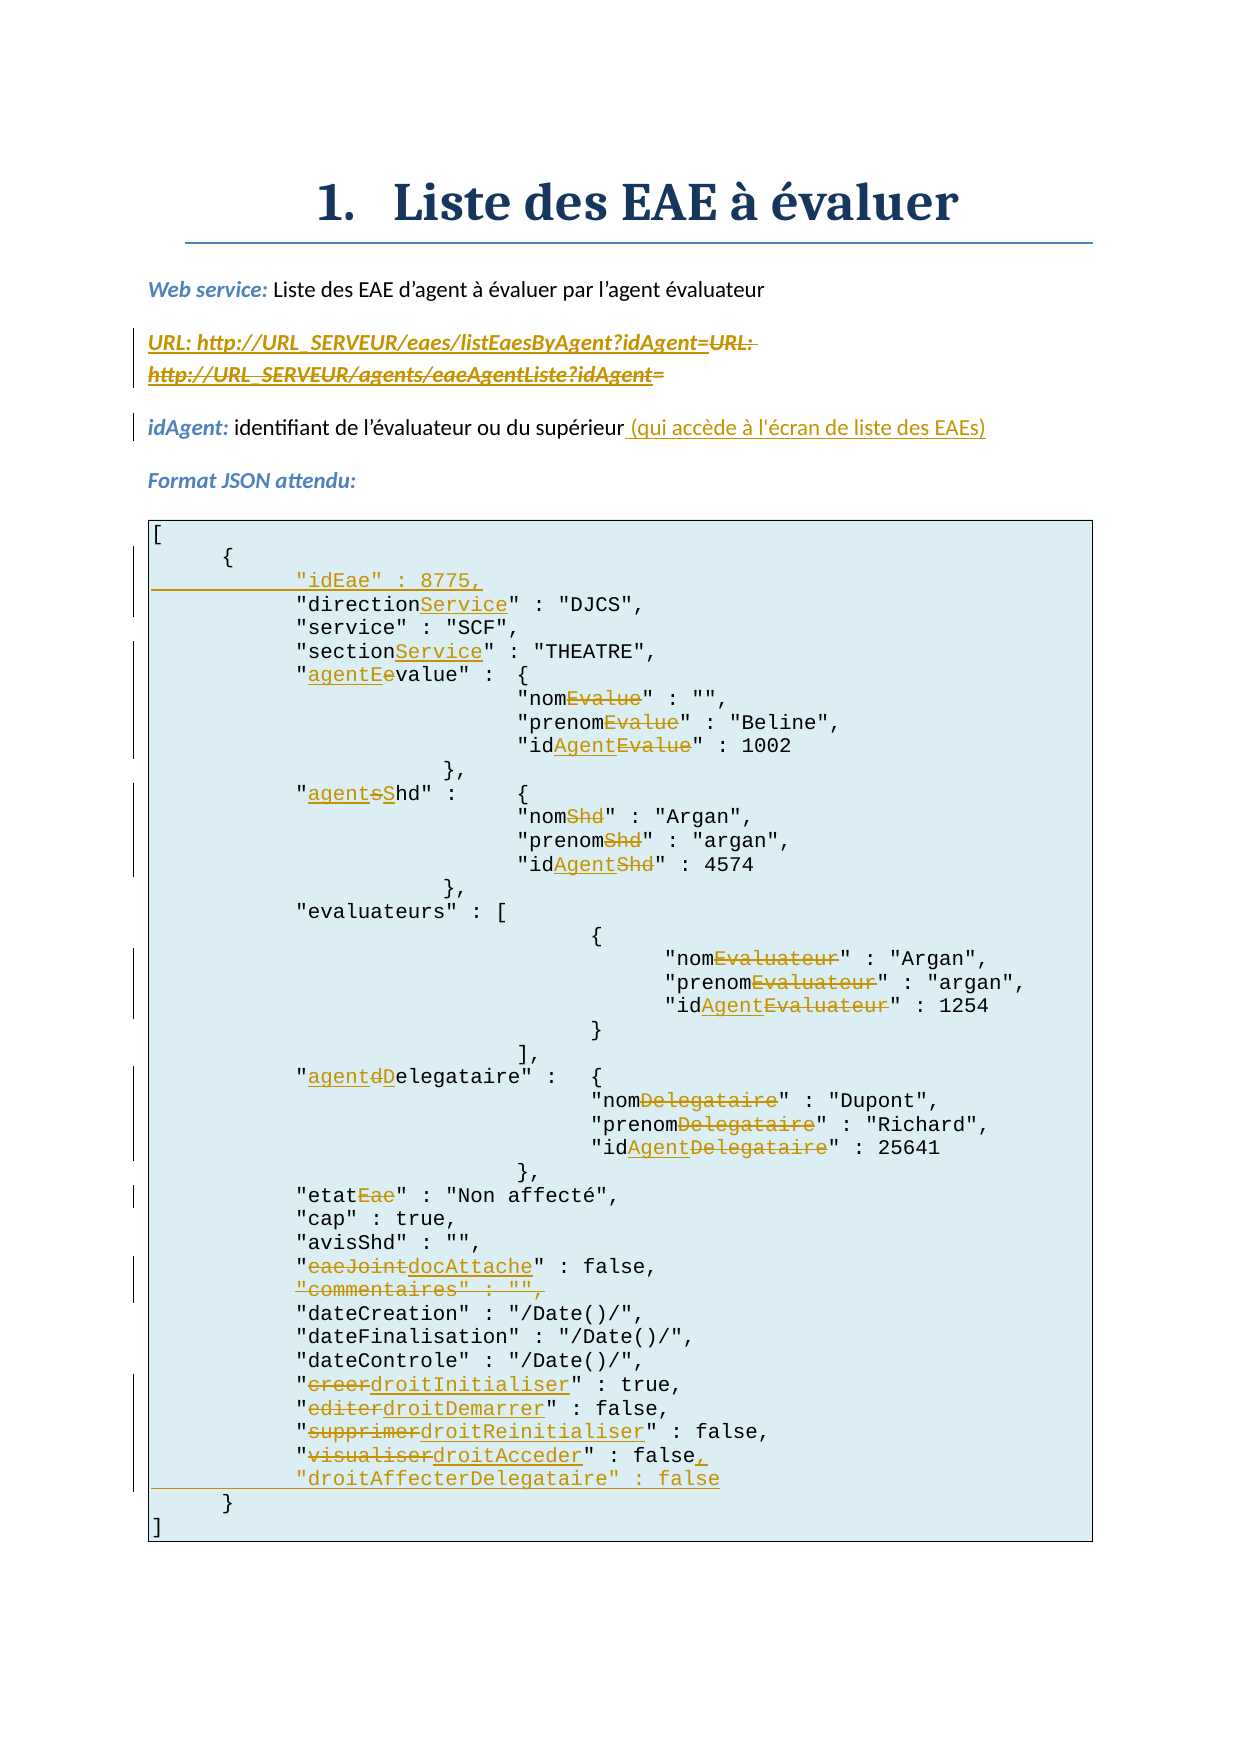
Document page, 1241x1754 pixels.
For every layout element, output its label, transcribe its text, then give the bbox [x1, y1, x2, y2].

text ] [149, 1513, 1092, 1541]
text "avisShd" : "", [149, 1229, 1092, 1252]
text Web service: Liste des EAE d’agent à évaluer par l’agent évaluateur [148, 275, 1093, 303]
text "idAgent" : 1254 [149, 992, 1092, 1016]
text "prenom" : "Richard", [149, 1111, 1092, 1134]
text "idAgent" : 4574 [149, 851, 1092, 874]
text "droitDemarrer" : false, [149, 1394, 1092, 1418]
text "droitReinitialiser" : false, [149, 1418, 1092, 1442]
text } [149, 1489, 1092, 1513]
text "agentEvalue" : { [149, 661, 1092, 685]
text { [149, 921, 1092, 945]
text }, [149, 1158, 1092, 1182]
text idAgent: identifiant de l’évaluateur ou du supérieur (qui accède à l'écran de liste des EAEs) [148, 413, 1093, 441]
text "idEae" : 8775, [149, 567, 1092, 590]
text "sectionService" : "THEATRE", [149, 638, 1092, 661]
text "prenom" : "Beline", [149, 709, 1092, 732]
text "etat" : "Non affecté", [149, 1182, 1092, 1205]
text "docAttache" : false, [149, 1252, 1092, 1276]
text "droitInitialiser" : true, [149, 1371, 1092, 1394]
text ], [149, 1040, 1092, 1063]
text "nom" : "Dupont", [149, 1087, 1092, 1111]
text "dateControle" : "/Date()/", [149, 1347, 1092, 1371]
title Liste des EAE à évaluer [185, 171, 1093, 242]
text "directionService" : "DJCS", [149, 590, 1092, 614]
text }, [149, 874, 1092, 898]
text "nom" : "Argan", [149, 945, 1092, 969]
text }, [149, 756, 1092, 779]
text { [149, 543, 1092, 567]
text "nom" : "", [149, 685, 1092, 709]
text "nom" : "Argan", [149, 803, 1092, 827]
text Format JSON attendu: [148, 466, 1093, 494]
text "dateFinalisation" : "/Date()/", [149, 1323, 1092, 1347]
text "agentShd" : { [149, 779, 1092, 803]
text } [149, 1016, 1092, 1040]
text "idAgent" : 25641 [149, 1134, 1092, 1158]
text "dateCreation" : "/Date()/", [149, 1300, 1092, 1323]
text "droitAffecterDelegataire" : false [149, 1465, 1092, 1489]
text "evaluateurs" : [ [149, 898, 1092, 921]
text "service" : "SCF", [149, 614, 1092, 638]
text "prenom" : "argan", [149, 969, 1092, 992]
text URL: http://URL_SERVEUR/eaes/listEaesByAgent?idAgent= [148, 328, 1093, 388]
text "prenom" : "argan", [149, 827, 1092, 851]
text [ [149, 521, 1092, 543]
text "droitAcceder" : false, [149, 1442, 1092, 1465]
text "idAgent" : 1002 [149, 732, 1092, 756]
text "agentDelegataire" : { [149, 1063, 1092, 1087]
text "cap" : true, [149, 1205, 1092, 1229]
